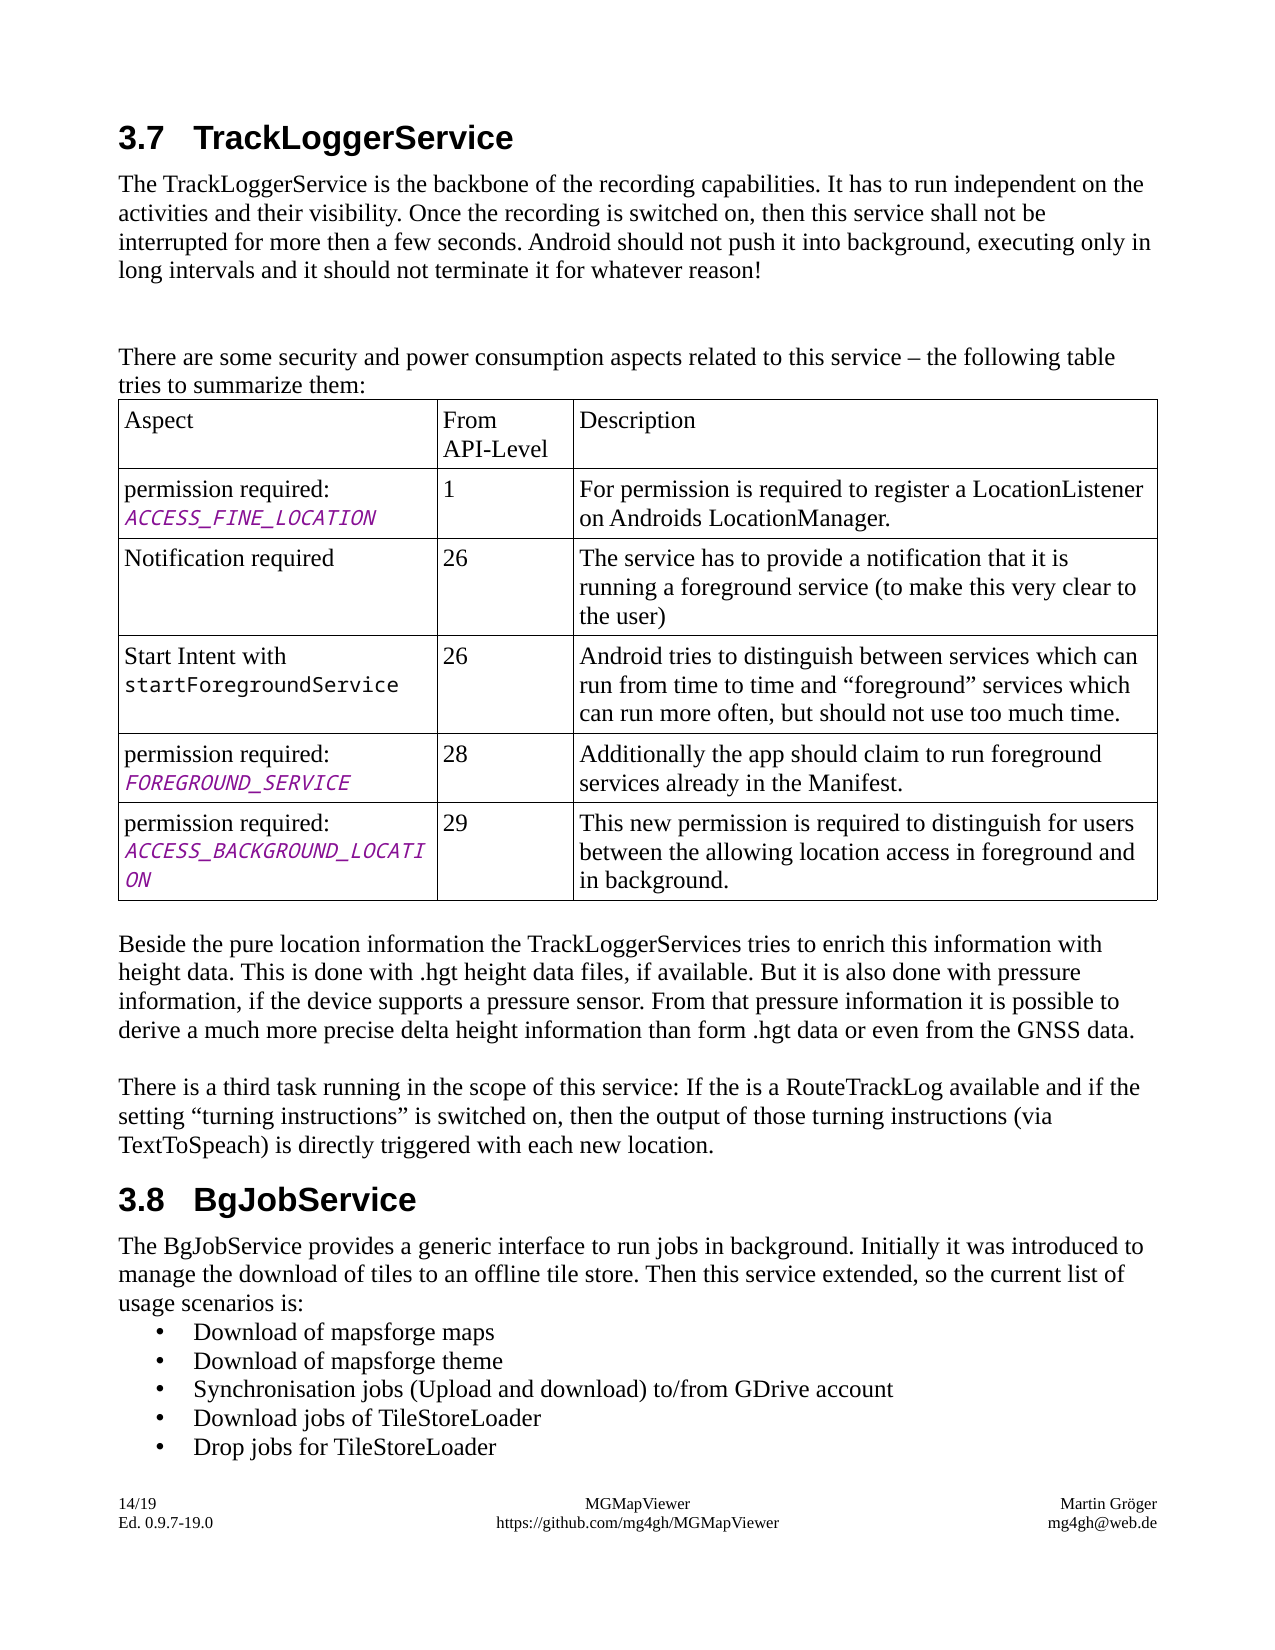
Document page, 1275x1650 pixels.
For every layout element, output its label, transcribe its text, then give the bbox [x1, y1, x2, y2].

text There are some security and power consumption aspects related to this service – the following table tries to summarize them: [118, 342, 1157, 399]
table_cell Notification required [119, 539, 437, 635]
list Download of mapsforge maps [156, 1317, 1157, 1346]
table_cell For permission is required to register a LocationListener on Androids LocationManager. [574, 469, 1157, 537]
subtitle BgJobService [118, 1179, 1157, 1218]
list Synchronisation jobs (Upload and download) to/from GDrive account [156, 1374, 1157, 1403]
table_cell 26 [438, 539, 573, 635]
table_cell permission required: ACCESS_BACKGROUND_LOCATION [119, 803, 437, 900]
table_cell Additionally the app should claim to run foreground services already in the Manifest. [574, 734, 1157, 802]
table_cell permission required: ACCESS_FINE_LOCATION [119, 469, 437, 537]
table_header From API-Level [438, 400, 573, 468]
table_cell Start Intent with startForegroundService [119, 636, 437, 733]
table_cell 29 [438, 803, 573, 900]
table_cell The service has to provide a notification that it is running a foreground service (to make this very clear to the user) [574, 539, 1157, 635]
list Drop jobs for TileStoreLoader [156, 1432, 1157, 1461]
text Beside the pure location information the TrackLoggerServices tries to enrich this information with height data. This is done with .hgt height data files, if available. But it is also done with pressure information, if the device supports a pressure sensor. From that pressure information it is possible to derive a much more precise delta height information than form .hgt data or even from the GNSS data. [118, 929, 1157, 1044]
table_cell 26 [438, 636, 573, 733]
text There is a third task running in the scope of this service: If the is a RouteTrackLog available and if the setting “turning instructions” is switched on, then the output of those turning instructions (via TextToSpeach) is directly triggered with each new location. [118, 1072, 1157, 1159]
table_header Aspect [119, 400, 437, 468]
table_cell 28 [438, 734, 573, 802]
subtitle TrackLoggerService [118, 118, 1157, 157]
text The TrackLoggerService is the backbone of the recording capabilities. It has to run independent on the activities and their visibility. Once the recording is switched on, then this service shall not be interrupted for more then a few seconds. Android should not push it into background, executing only in long intervals and it should not terminate it for whatever reason! [118, 169, 1157, 284]
list Download of mapsforge theme [156, 1346, 1157, 1374]
table_cell 1 [438, 469, 573, 537]
table_cell Android tries to distinguish between services which can run from time to time and “foreground” services which can run more often, but should not use too much time. [574, 636, 1157, 733]
list Download jobs of TileStoreLoader [156, 1403, 1157, 1432]
text The BgJobService provides a generic interface to run jobs in background. Initially it was introduced to manage the download of tiles to an offline tile store. Then this service extended, so the current list of usage scenarios is: [118, 1231, 1157, 1317]
table_cell This new permission is required to distinguish for users between the allowing location access in foreground and in background. [574, 803, 1157, 900]
table_header Description [574, 400, 1157, 468]
table_cell permission required: FOREGROUND_SERVICE [119, 734, 437, 802]
